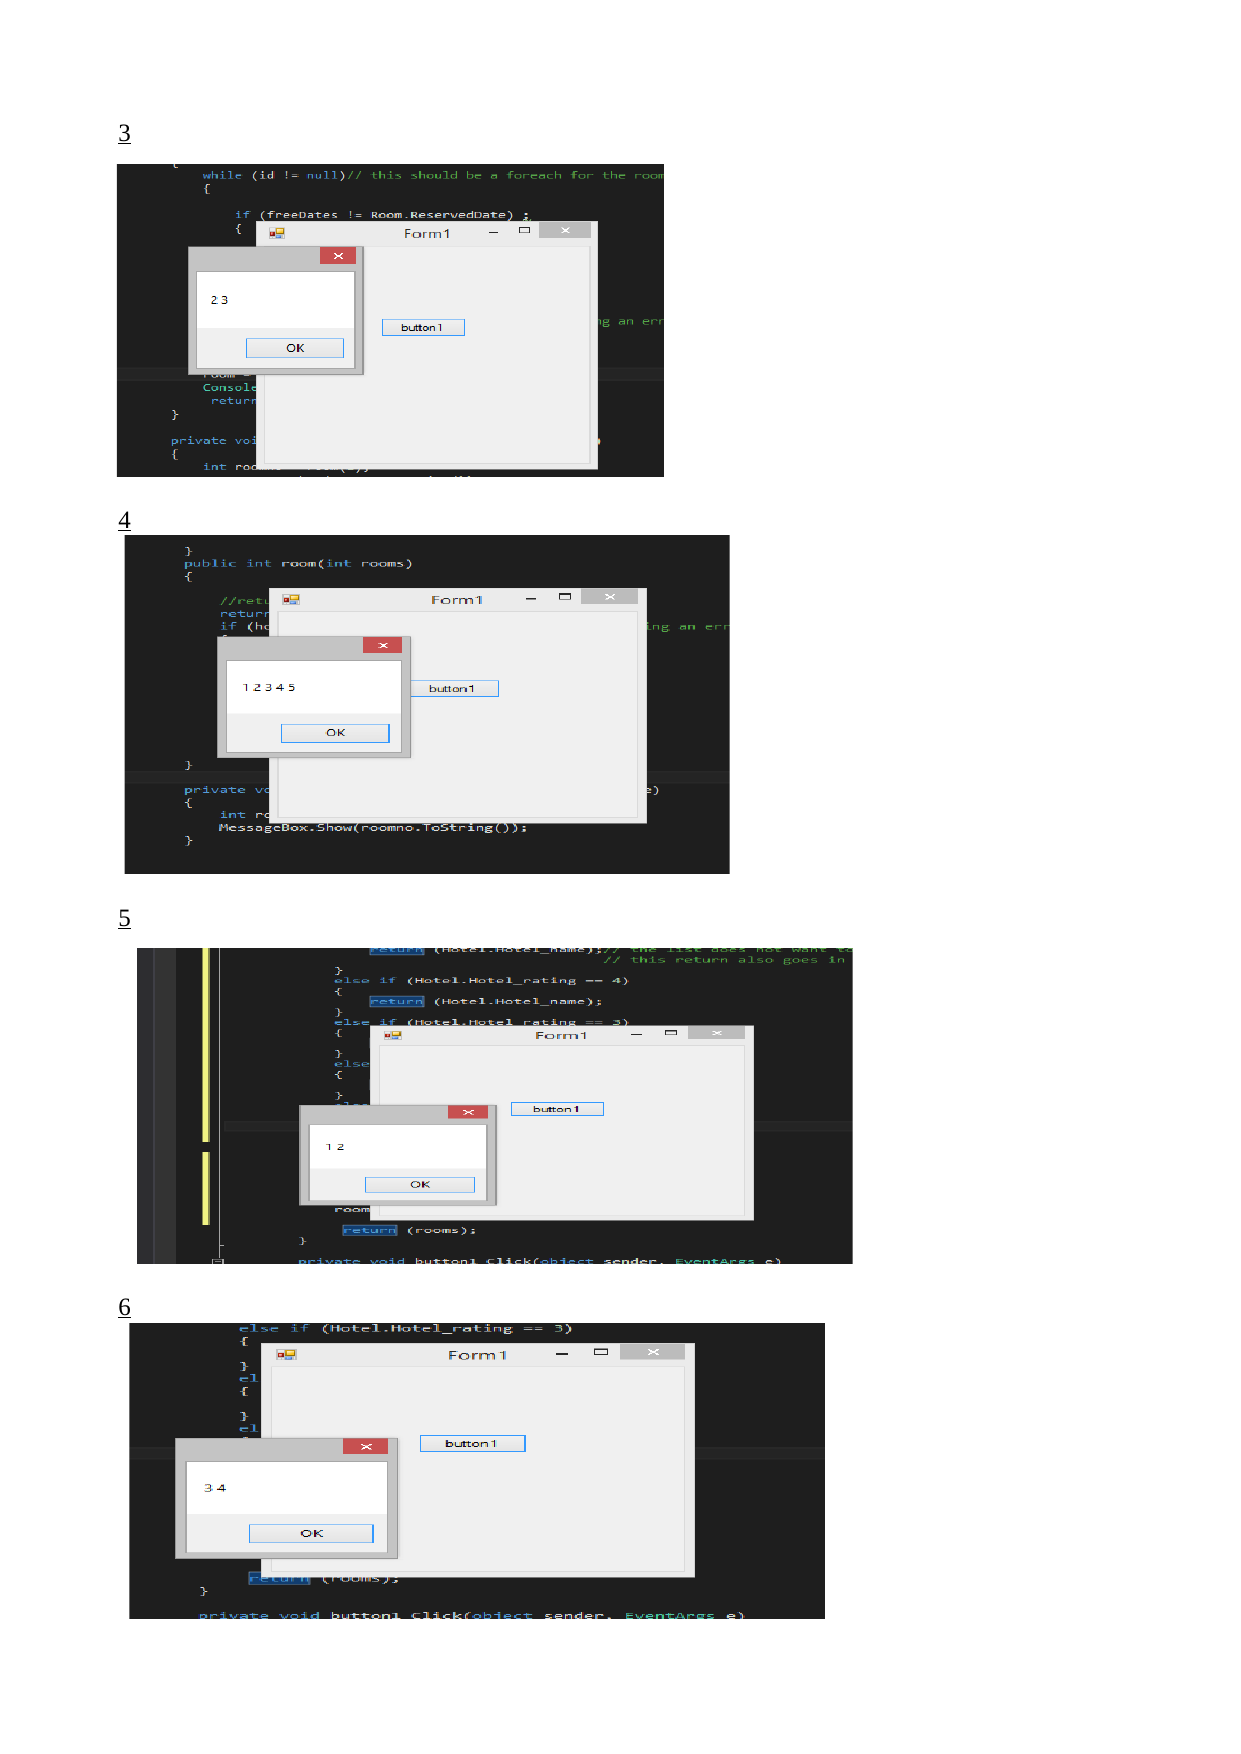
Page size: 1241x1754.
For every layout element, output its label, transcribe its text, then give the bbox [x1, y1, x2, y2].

picture [129, 1451, 202, 1619]
text 4 [118, 505, 1122, 534]
picture [116, 164, 174, 477]
text 6 [118, 1292, 1122, 1321]
text 5 [118, 903, 1122, 932]
text 3 [118, 118, 1122, 147]
picture [124, 535, 188, 874]
picture [137, 948, 152, 1264]
